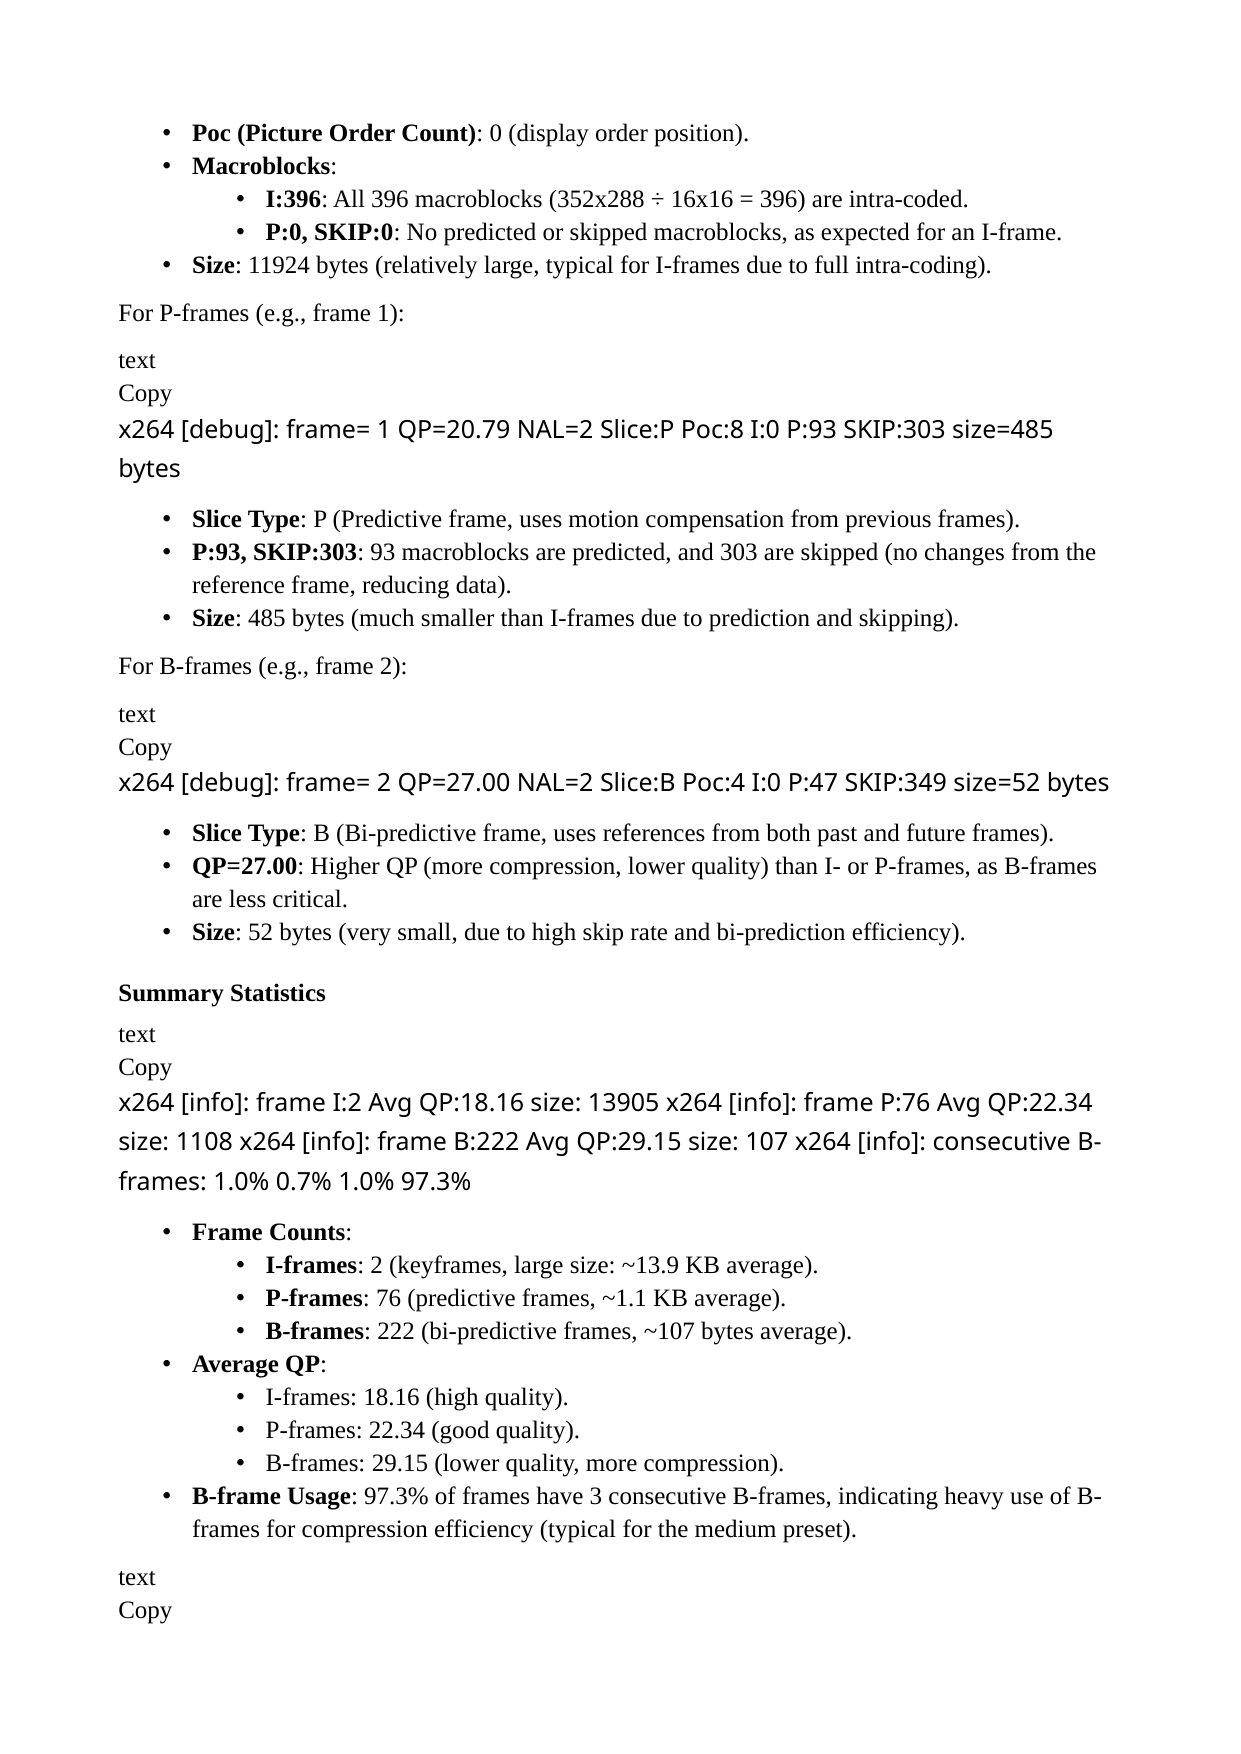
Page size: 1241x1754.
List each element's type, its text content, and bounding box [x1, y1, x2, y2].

list Frame Counts: [162, 1217, 1122, 1246]
list B-frame Usage: 97.3% of frames have 3 consecutive B-frames, indicating heavy use of B-frames for compression efficiency (typical for the medium preset). [162, 1481, 1122, 1543]
text text [118, 1562, 1122, 1591]
text Copy [118, 732, 1122, 760]
list Poc (Picture Order Count): 0 (display order position). [162, 118, 1122, 147]
list I-frames: 18.16 (high quality). [236, 1382, 1122, 1411]
list Slice Type: P (Predictive frame, uses motion compensation from previous frames). [162, 504, 1122, 533]
list Average QP: [162, 1349, 1122, 1378]
list Macroblocks: [162, 151, 1122, 180]
list Size: 485 bytes (much smaller than I-frames due to prediction and skipping). [162, 603, 1122, 632]
list I:396: All 396 macroblocks (352x288 ÷ 16x16 = 396) are intra-coded. [236, 184, 1122, 213]
list P:93, SKIP:303: 93 macroblocks are predicted, and 303 are skipped (no changes from the reference frame, reducing data). [162, 537, 1122, 599]
text text [118, 1019, 1122, 1048]
text text [118, 699, 1122, 727]
text x264 [debug]: frame= 2 QP=27.00 NAL=2 Slice:B Poc:4 I:0 P:47 SKIP:349 size=52 bytes [118, 765, 1122, 799]
text x264 [info]: frame I:2 Avg QP:18.16 size: 13905 x264 [info]: frame P:76 Avg QP:22.34 size: 1108 x264 [info]: frame B:222 Avg QP:29.15 size: 107 x264 [info]: consecutive B-frames: 1.0% 0.7% 1.0% 97.3% [118, 1085, 1122, 1197]
list Size: 52 bytes (very small, due to high skip rate and bi-prediction efficiency). [162, 917, 1122, 946]
list P:0, SKIP:0: No predicted or skipped macroblocks, as expected for an I-frame. [236, 217, 1122, 246]
text For P-frames (e.g., frame 1): [118, 298, 1122, 327]
text For B-frames (e.g., frame 2): [118, 651, 1122, 680]
list Size: 11924 bytes (relatively large, typical for I-frames due to full intra-coding). [162, 250, 1122, 279]
list QP=27.00: Higher QP (more compression, lower quality) than I- or P-frames, as B-frames are less critical. [162, 851, 1122, 913]
list P-frames: 76 (predictive frames, ~1.1 KB average). [236, 1283, 1122, 1312]
text Copy [118, 1052, 1122, 1081]
list B-frames: 222 (bi-predictive frames, ~107 bytes average). [236, 1316, 1122, 1345]
list Slice Type: B (Bi-predictive frame, uses references from both past and future frames). [162, 818, 1122, 847]
list B-frames: 29.15 (lower quality, more compression). [236, 1448, 1122, 1477]
subtitle Summary Statistics [118, 978, 1122, 1006]
text text [118, 345, 1122, 374]
list I-frames: 2 (keyframes, large size: ~13.9 KB average). [236, 1250, 1122, 1279]
text Copy [118, 1595, 1122, 1623]
text x264 [debug]: frame= 1 QP=20.79 NAL=2 Slice:P Poc:8 I:0 P:93 SKIP:303 size=485 bytes [118, 411, 1122, 485]
list P-frames: 22.34 (good quality). [236, 1415, 1122, 1444]
text Copy [118, 378, 1122, 407]
